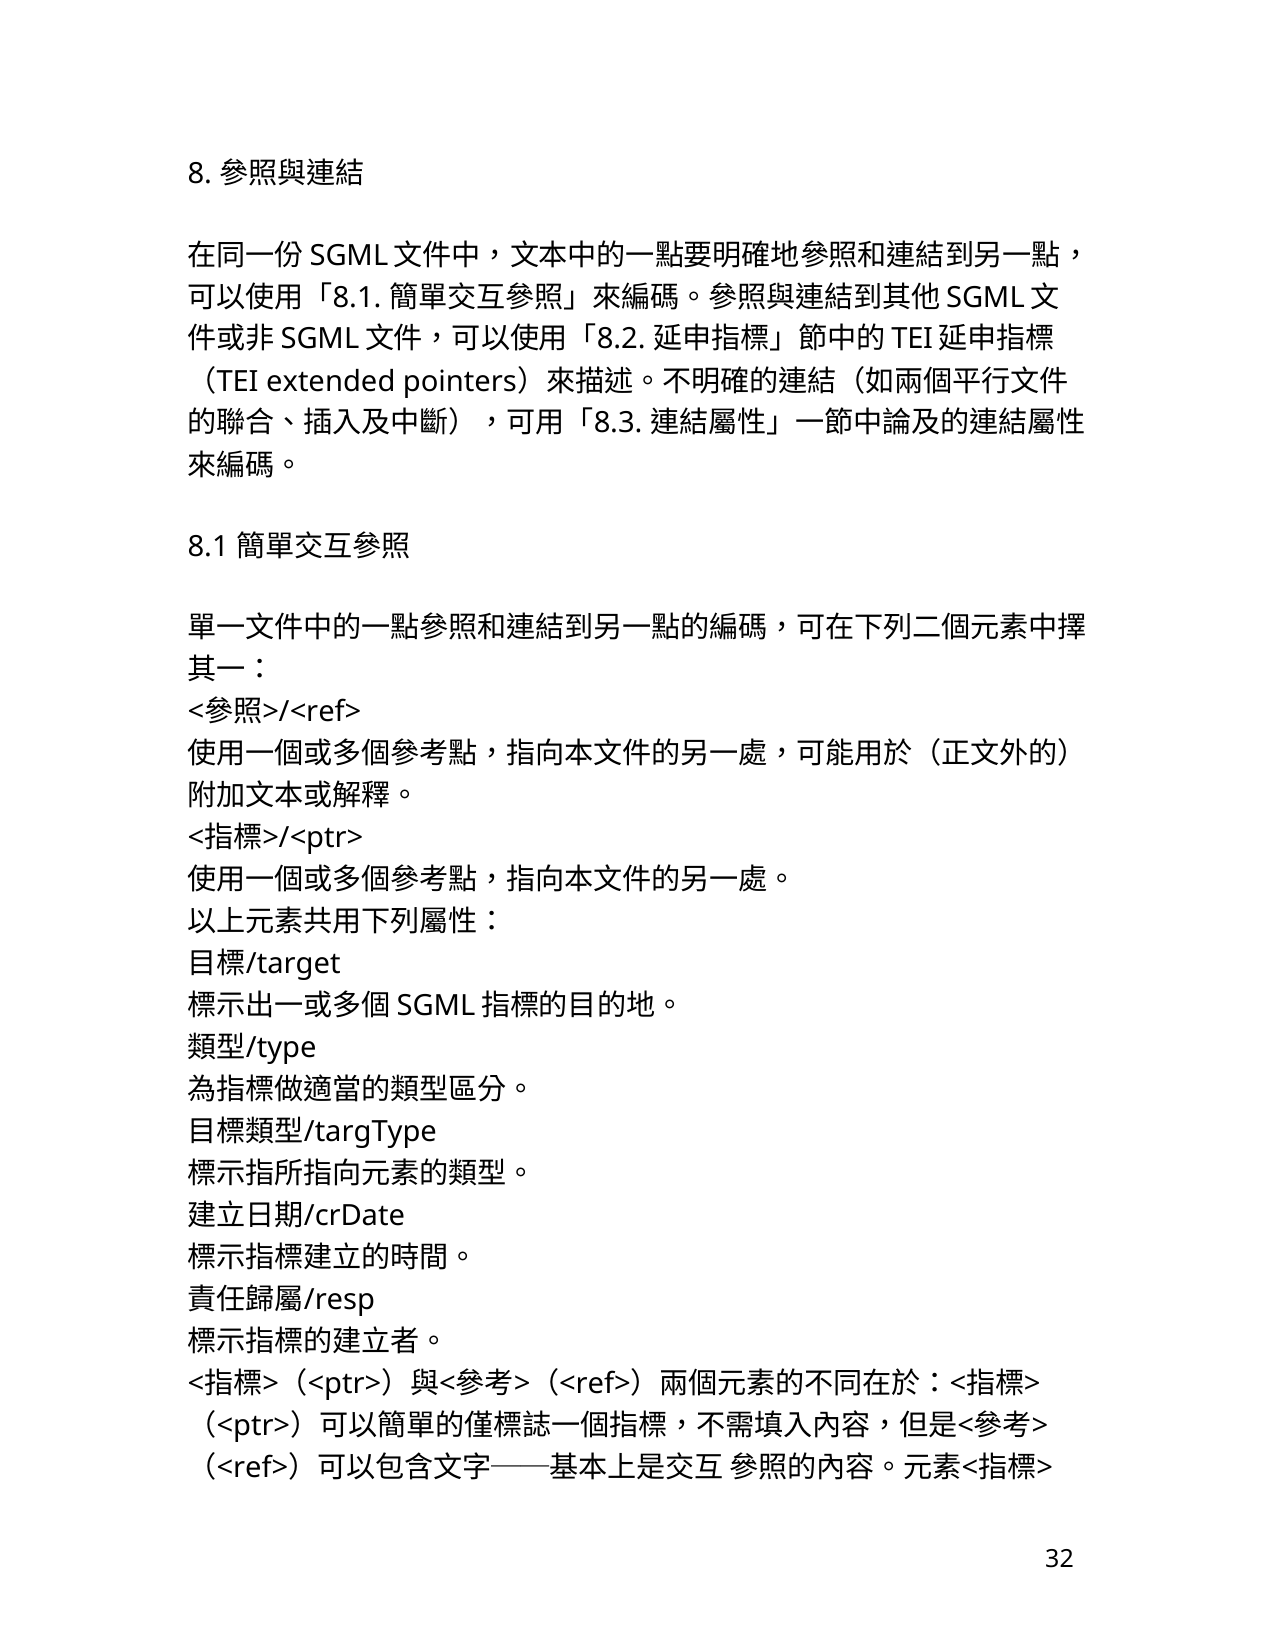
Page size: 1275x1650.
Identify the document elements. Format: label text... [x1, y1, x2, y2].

text <指標>/<ptr> [187, 814, 1087, 856]
text 使用一個或多個參考點，指向本文件的另一處。 [187, 856, 1087, 898]
text 類型/type [187, 1024, 1087, 1066]
text 標示指所指向元素的類型。 [187, 1150, 1087, 1192]
text 標示出一或多個SGML指標的目的地。 [187, 982, 1087, 1024]
text <參照>/<ref> [187, 688, 1087, 730]
text 目標類型/targType [187, 1108, 1087, 1150]
text 目標/target [187, 940, 1087, 982]
text 在同一份SGML文件中，文本中的一點要明確地參照和連結到另一點，可以使用「8.1. 簡單交互參照」來編碼。參照與連結到其他SGML文件或非SGML文件，可以使用「8.2. 延申指標」節中的TEI延申指標（TEI extended pointers）來描述。不明確的連結（如兩個平行文件的聯合、插入及中斷），可用「8.3. 連結屬性」一節中論及的連結屬性來編碼。 [187, 231, 1087, 483]
text 8.1 簡單交互參照 [187, 523, 1087, 565]
text <指標>（<ptr>）與<參考>（<ref>）兩個元素的不同在於：<指標> （<ptr>）可以簡單的僅標誌一個指標，不需填入內容，但是<參考>（<ref>）可以包含文字──基本上是交互 參照的內容。元素<指標> [187, 1360, 1087, 1486]
text 責任歸屬/resp [187, 1276, 1087, 1318]
text 標示指標的建立者。 [187, 1318, 1087, 1360]
text 標示指標建立的時間。 [187, 1234, 1087, 1276]
text 使用一個或多個參考點，指向本文件的另一處，可能用於（正文外的）附加文本或解釋。 [187, 730, 1087, 814]
text 8. 參照與連結 [187, 150, 1087, 192]
text 建立日期/crDate [187, 1192, 1087, 1234]
text 單一文件中的一點參照和連結到另一點的編碼，可在下列二個元素中擇其一： [187, 604, 1087, 688]
text 為指標做適當的類型區分。 [187, 1066, 1087, 1108]
text 以上元素共用下列屬性： [187, 898, 1087, 940]
